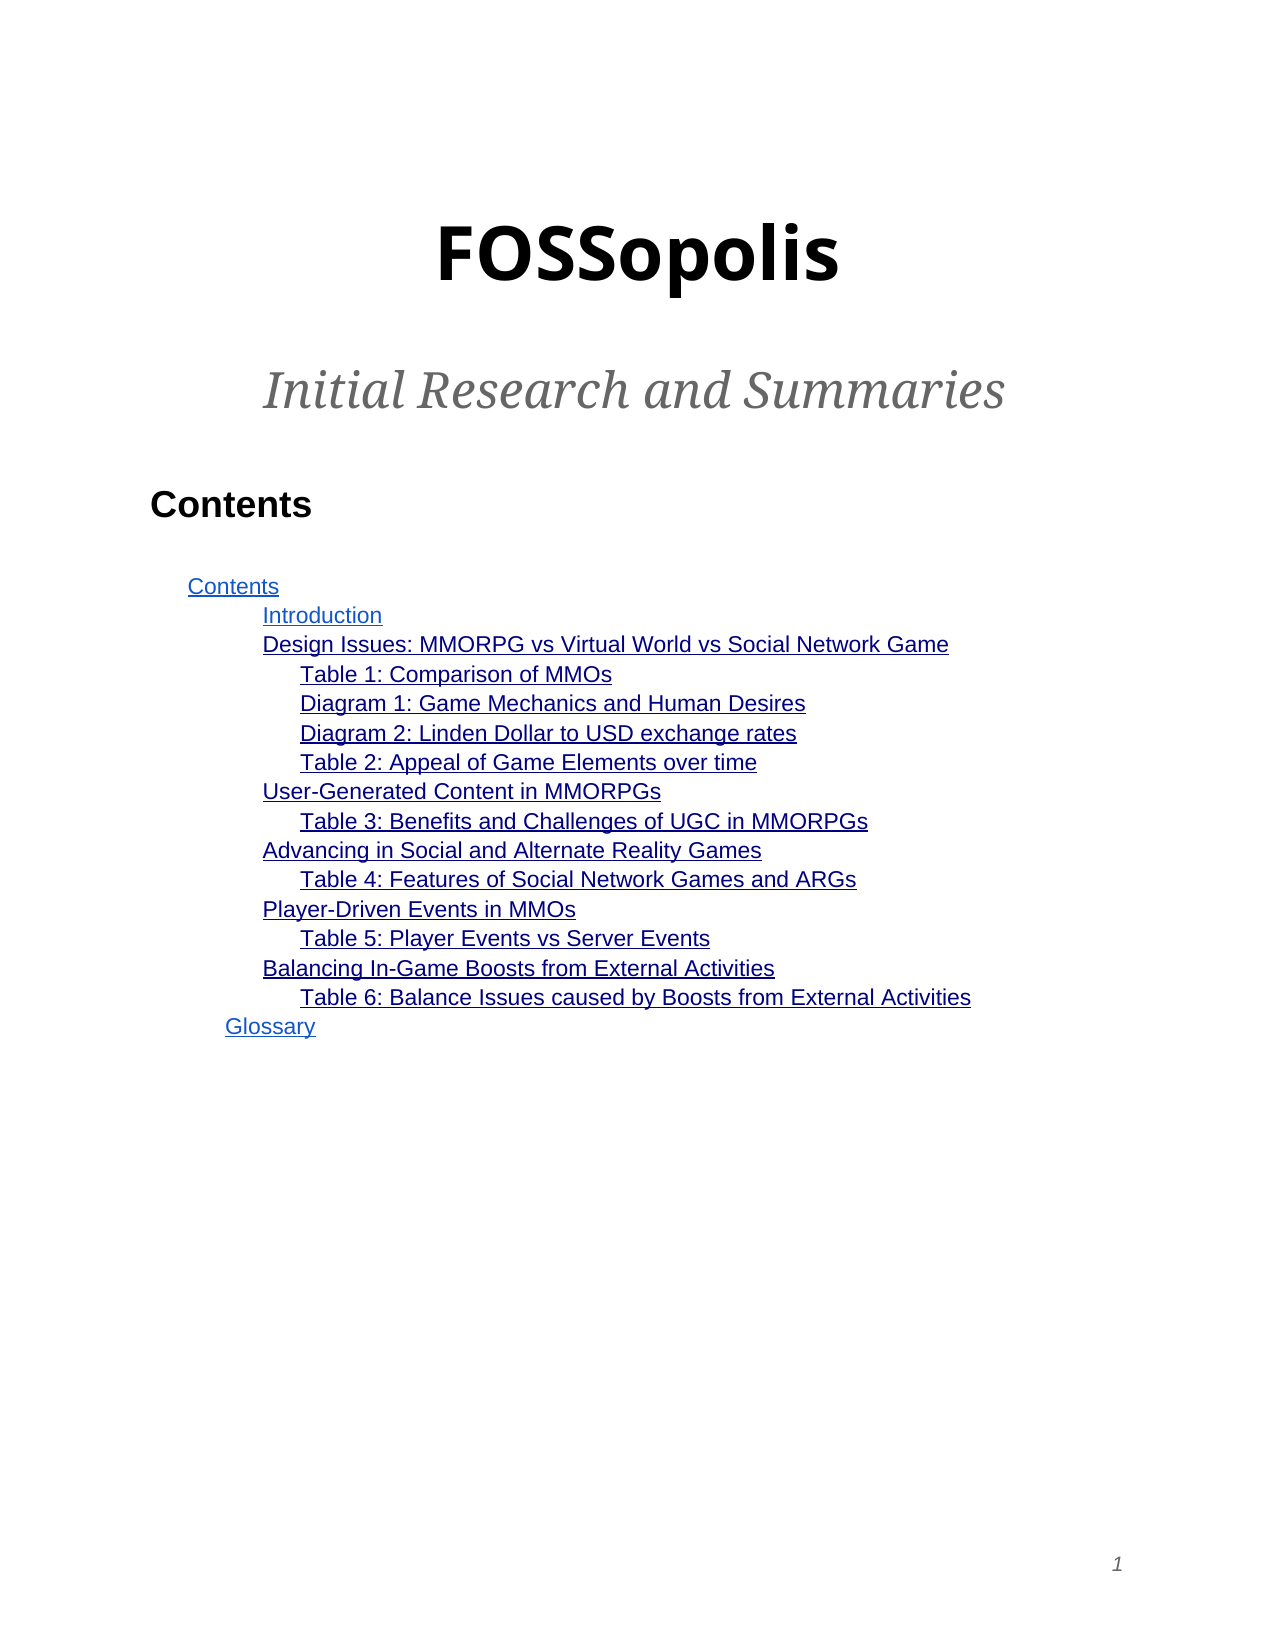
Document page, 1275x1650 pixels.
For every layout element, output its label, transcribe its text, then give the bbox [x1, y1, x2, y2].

text Design Issues: MMORPG vs Virtual World vs Social Network Game [262, 632, 1125, 658]
text Table 6: Balance Issues caused by Boosts from External Activities [300, 984, 1125, 1010]
text Table 3: Benefits and Challenges of UGC in MMORPGs [300, 808, 1125, 834]
text User-Generated Content in MMORPGs [262, 779, 1125, 804]
text Table 5: Player Events vs Server Events [300, 926, 1125, 951]
subtitle Contents [150, 483, 1125, 525]
text Advancing in Social and Alternate Reality Games [262, 838, 1125, 863]
text Table 2: Appeal of Game Elements over time [300, 749, 1125, 775]
title FOSSopolis [150, 200, 1125, 302]
text Contents [187, 573, 1125, 599]
text Player-Driven Events in MMOs [262, 896, 1125, 922]
subtitle Initial Research and Summaries [150, 355, 1125, 423]
text Table 4: Features of Social Network Games and ARGs [300, 867, 1125, 893]
text Table 1: Comparison of MMOs [300, 661, 1125, 687]
text Balancing In-Game Boosts from External Activities [262, 955, 1125, 981]
text Introduction [262, 603, 1125, 628]
text Diagram 2: Linden Dollar to USD exchange rates [300, 720, 1125, 746]
text Diagram 1: Game Mechanics and Human Desires [300, 691, 1125, 716]
text Glossary [225, 1014, 1125, 1039]
